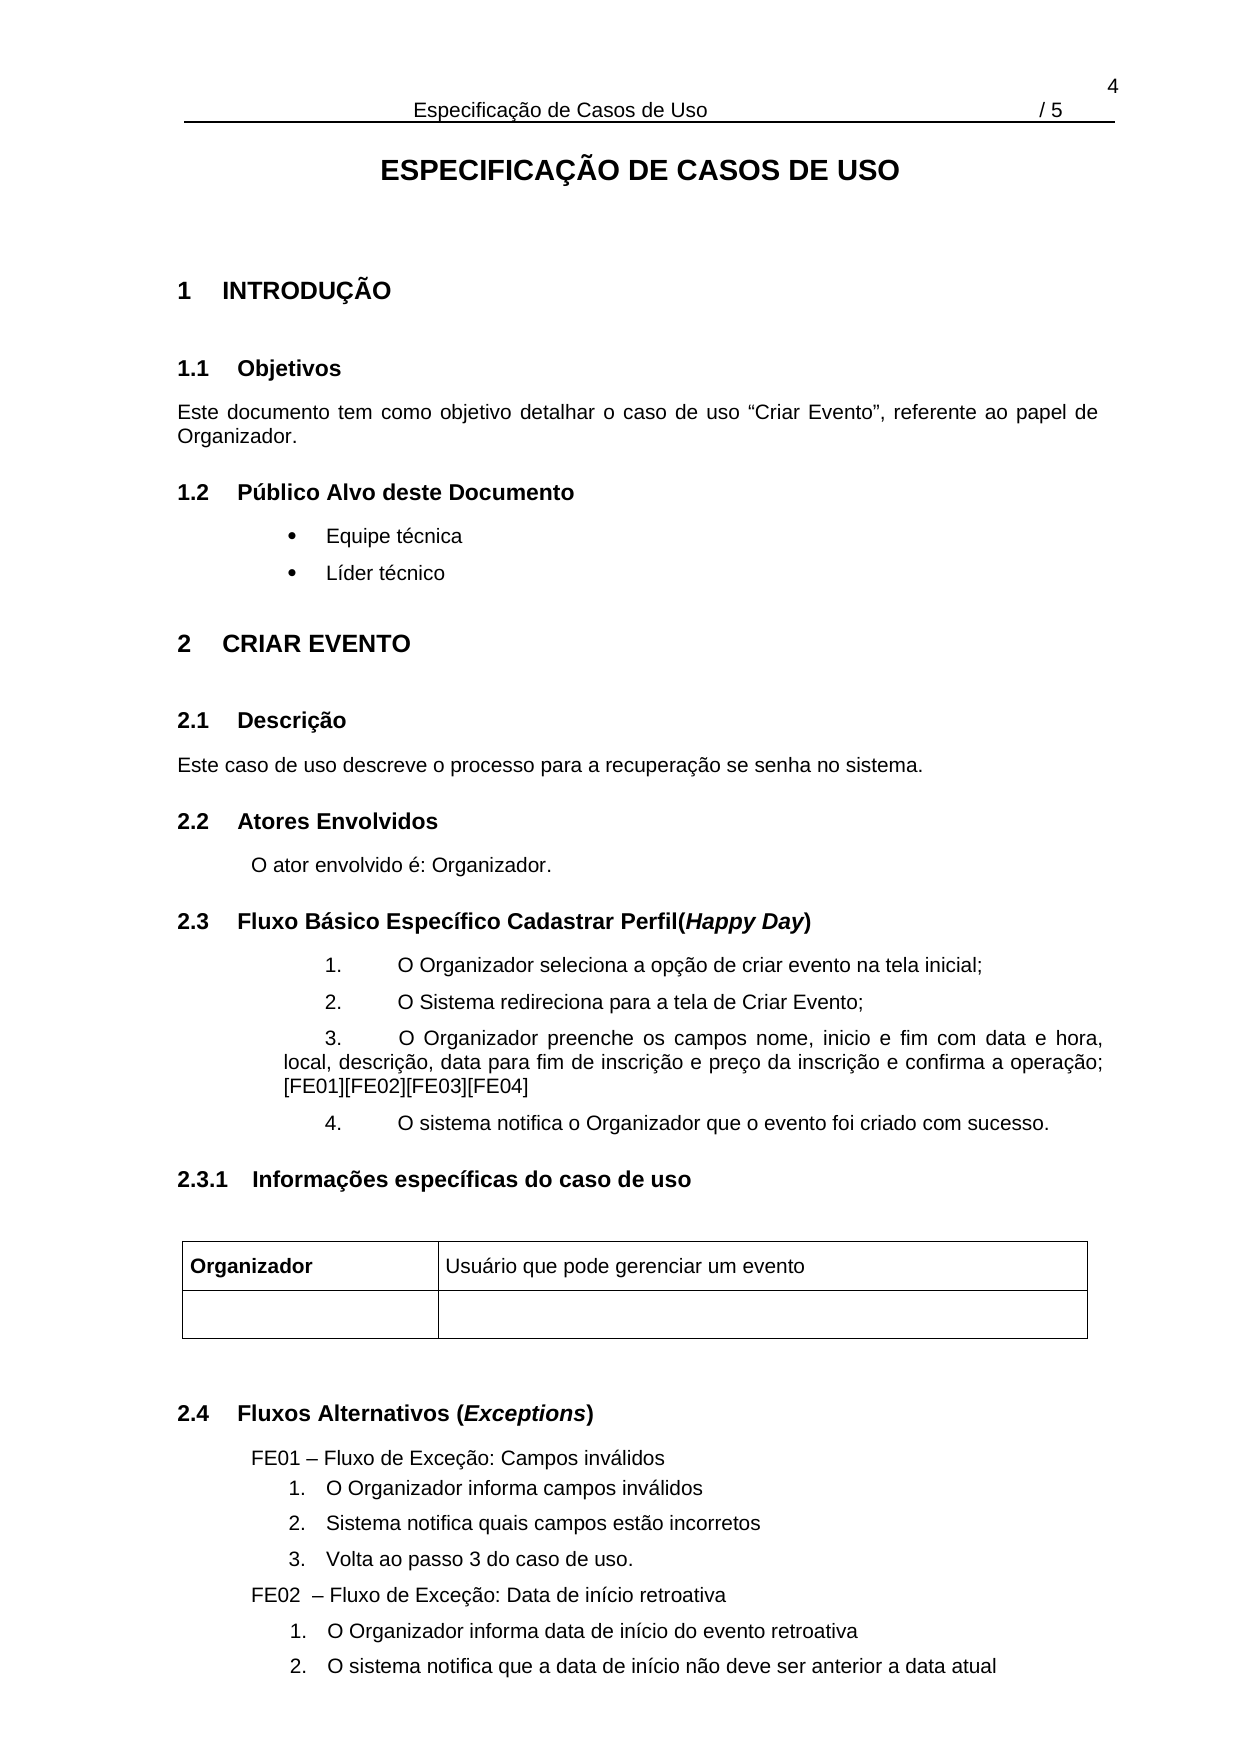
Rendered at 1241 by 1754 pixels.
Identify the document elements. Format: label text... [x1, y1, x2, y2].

subtitle Fluxo Básico Específico Cadastrar Perfil(Happy Day) [177, 908, 1104, 934]
list O sistema notifica que a data de início não deve ser anterior a data atual [289, 1654, 1104, 1678]
list Equipe técnica [214, 524, 1104, 548]
table_header Usuário que pode gerenciar um evento [439, 1242, 1087, 1290]
text Este caso de uso descreve o processo para a recuperação se senha no sistema. [177, 752, 1103, 776]
list FE02 – Fluxo de Exceção: Data de início retroativa [177, 1583, 1104, 1607]
subtitle Criar evento [177, 628, 1104, 657]
list O Organizador informa data de início do evento retroativa [289, 1618, 1104, 1642]
subtitle Informações específicas do caso de uso [177, 1166, 1104, 1192]
subtitle Introdução [177, 276, 1104, 305]
text O ator envolvido é: Organizador. [177, 853, 1104, 877]
text FE01 – Fluxo de Exceção: Campos inválidos [177, 1445, 1104, 1469]
list O sistema notifica o Organizador que o evento foi criado com sucesso. [251, 1110, 1104, 1134]
text Este documento tem como objetivo detalhar o caso de uso “Criar Evento”, referente ao papel de Organizador. [177, 400, 1099, 448]
list Volta ao passo 3 do caso de uso. [288, 1547, 1104, 1571]
table_header Organizador [183, 1242, 438, 1290]
subtitle Descrição [177, 707, 1104, 734]
subtitle Objetivos [177, 355, 1104, 381]
table_cell [183, 1291, 438, 1338]
list O Organizador seleciona a opção de criar evento na tela inicial; [251, 953, 1104, 977]
text Especificação de casos de uso [177, 153, 1104, 186]
list O Organizador preenche os campos nome, inicio e fim com data e hora, local, descrição, data para fim de inscrição e preço da inscrição e confirma a operação;[FE01][FE02][FE03][FE04] [251, 1026, 1104, 1098]
subtitle Atores Envolvidos [177, 808, 1104, 834]
list Sistema notifica quais campos estão incorretos [288, 1511, 1104, 1535]
list Líder técnico [214, 561, 1104, 585]
subtitle Fluxos Alternativos (Exceptions) [177, 1400, 1104, 1427]
list O Sistema redireciona para a tela de Criar Evento; [251, 989, 1104, 1013]
subtitle Público Alvo deste Documento [177, 479, 1104, 505]
table_cell [439, 1291, 1087, 1338]
list O Organizador informa campos inválidos [288, 1476, 1104, 1499]
